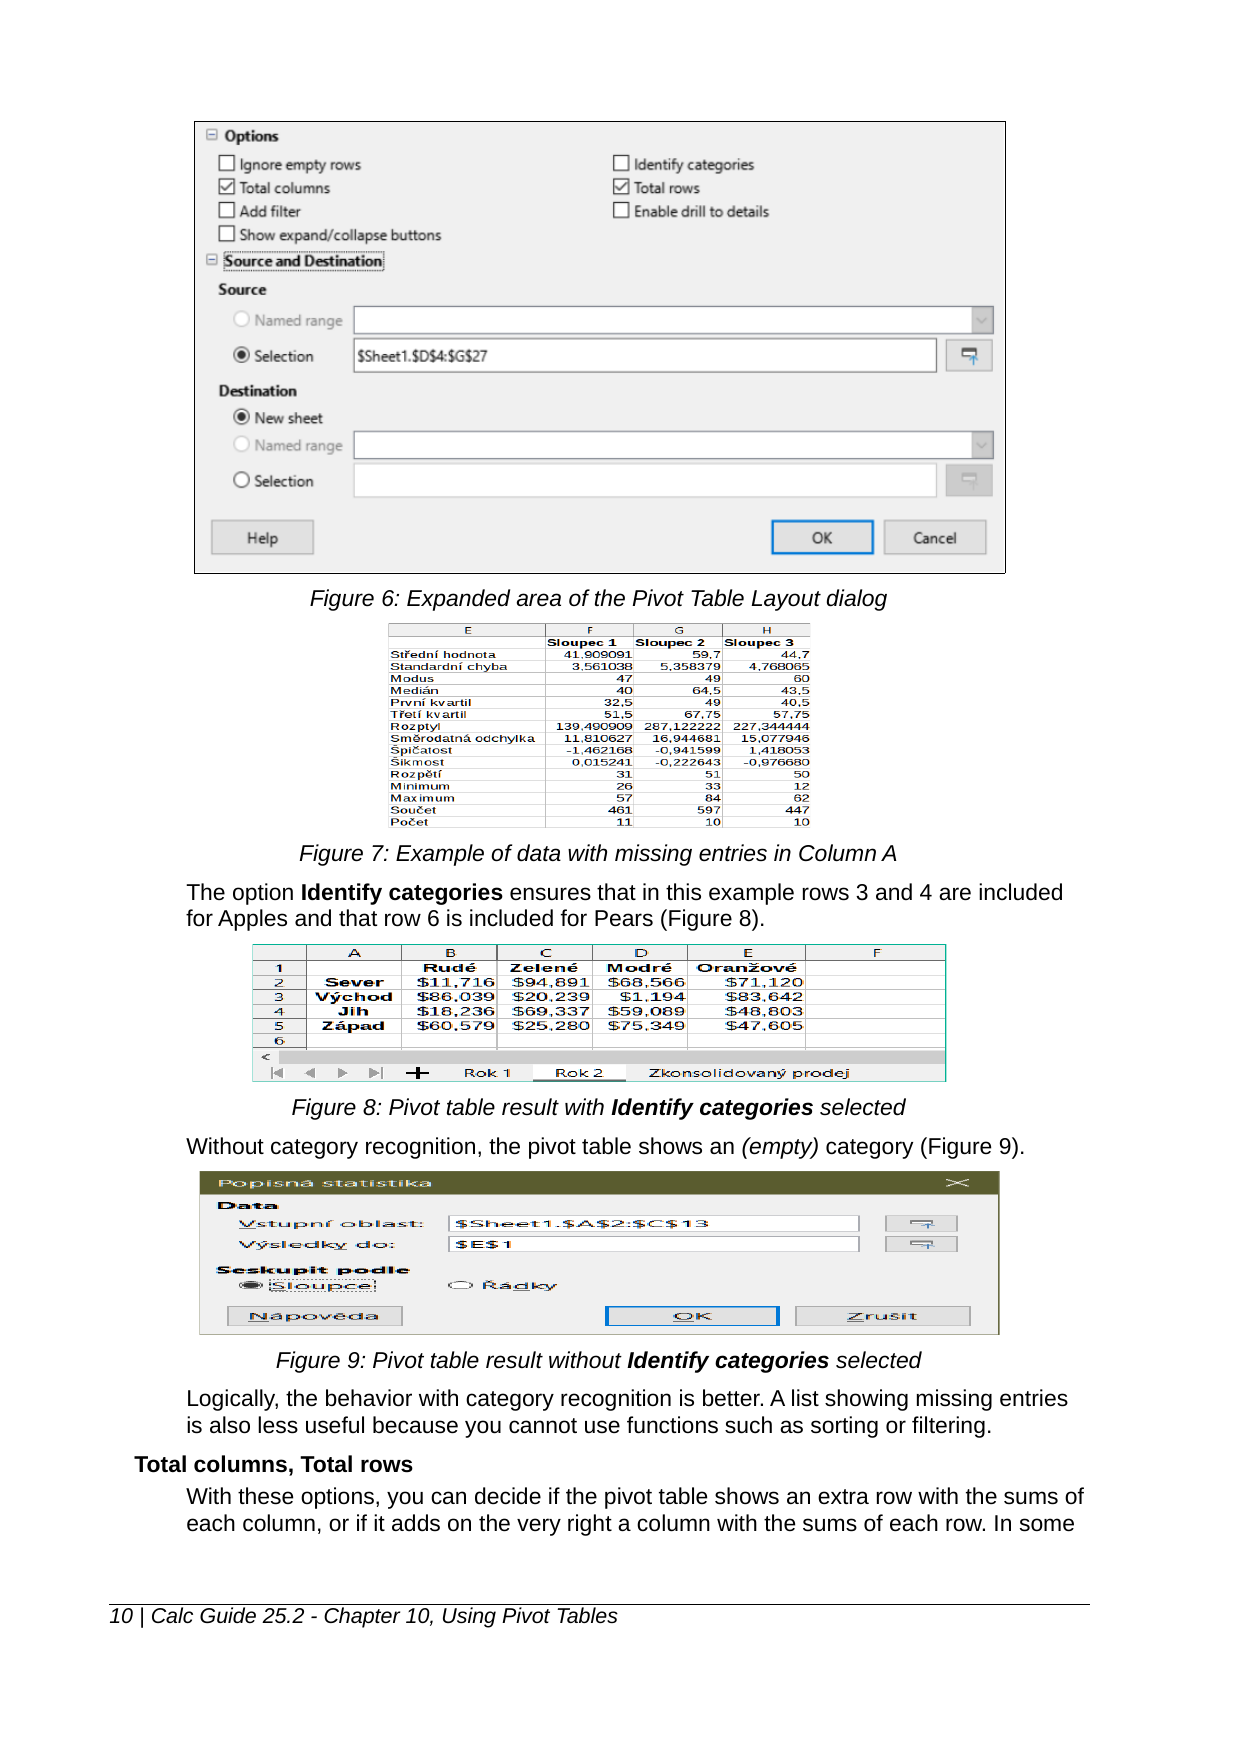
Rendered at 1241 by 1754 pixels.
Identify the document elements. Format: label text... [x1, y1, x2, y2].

text With these options, you can decide if the pivot table shows an extra row with the sums of each column, or if it adds on the very right a column with the sums of each row. In some [186, 1483, 1090, 1536]
text Total columns, Total rows [134, 1451, 1090, 1477]
text Figure 9: Pivot table result without Identify categories selected [199, 1347, 999, 1373]
text The option Identify categories ensures that in this example rows 3 and 4 are included for Apples and that row 6 is included for Pears (Figure 8). [186, 879, 1090, 932]
picture [195, 122, 1005, 573]
text Without category recognition, the pivot table shows an (empty) category (Figure 9). [186, 1133, 1090, 1159]
picture [388, 623, 811, 828]
text Figure 7: Example of data with missing entries in Column A [299, 840, 900, 867]
picture [252, 944, 947, 1082]
picture [199, 1171, 1000, 1335]
text Logically, the behavior with category recognition is better. A list showing missing entries is also less useful because you cannot use functions such as sorting or filtering. [186, 1385, 1090, 1438]
text Figure 6: Expanded area of the Pivot Table Layout dialog [194, 585, 1005, 612]
text Figure 8: Pivot table result with Identify categories selected [252, 1094, 946, 1121]
